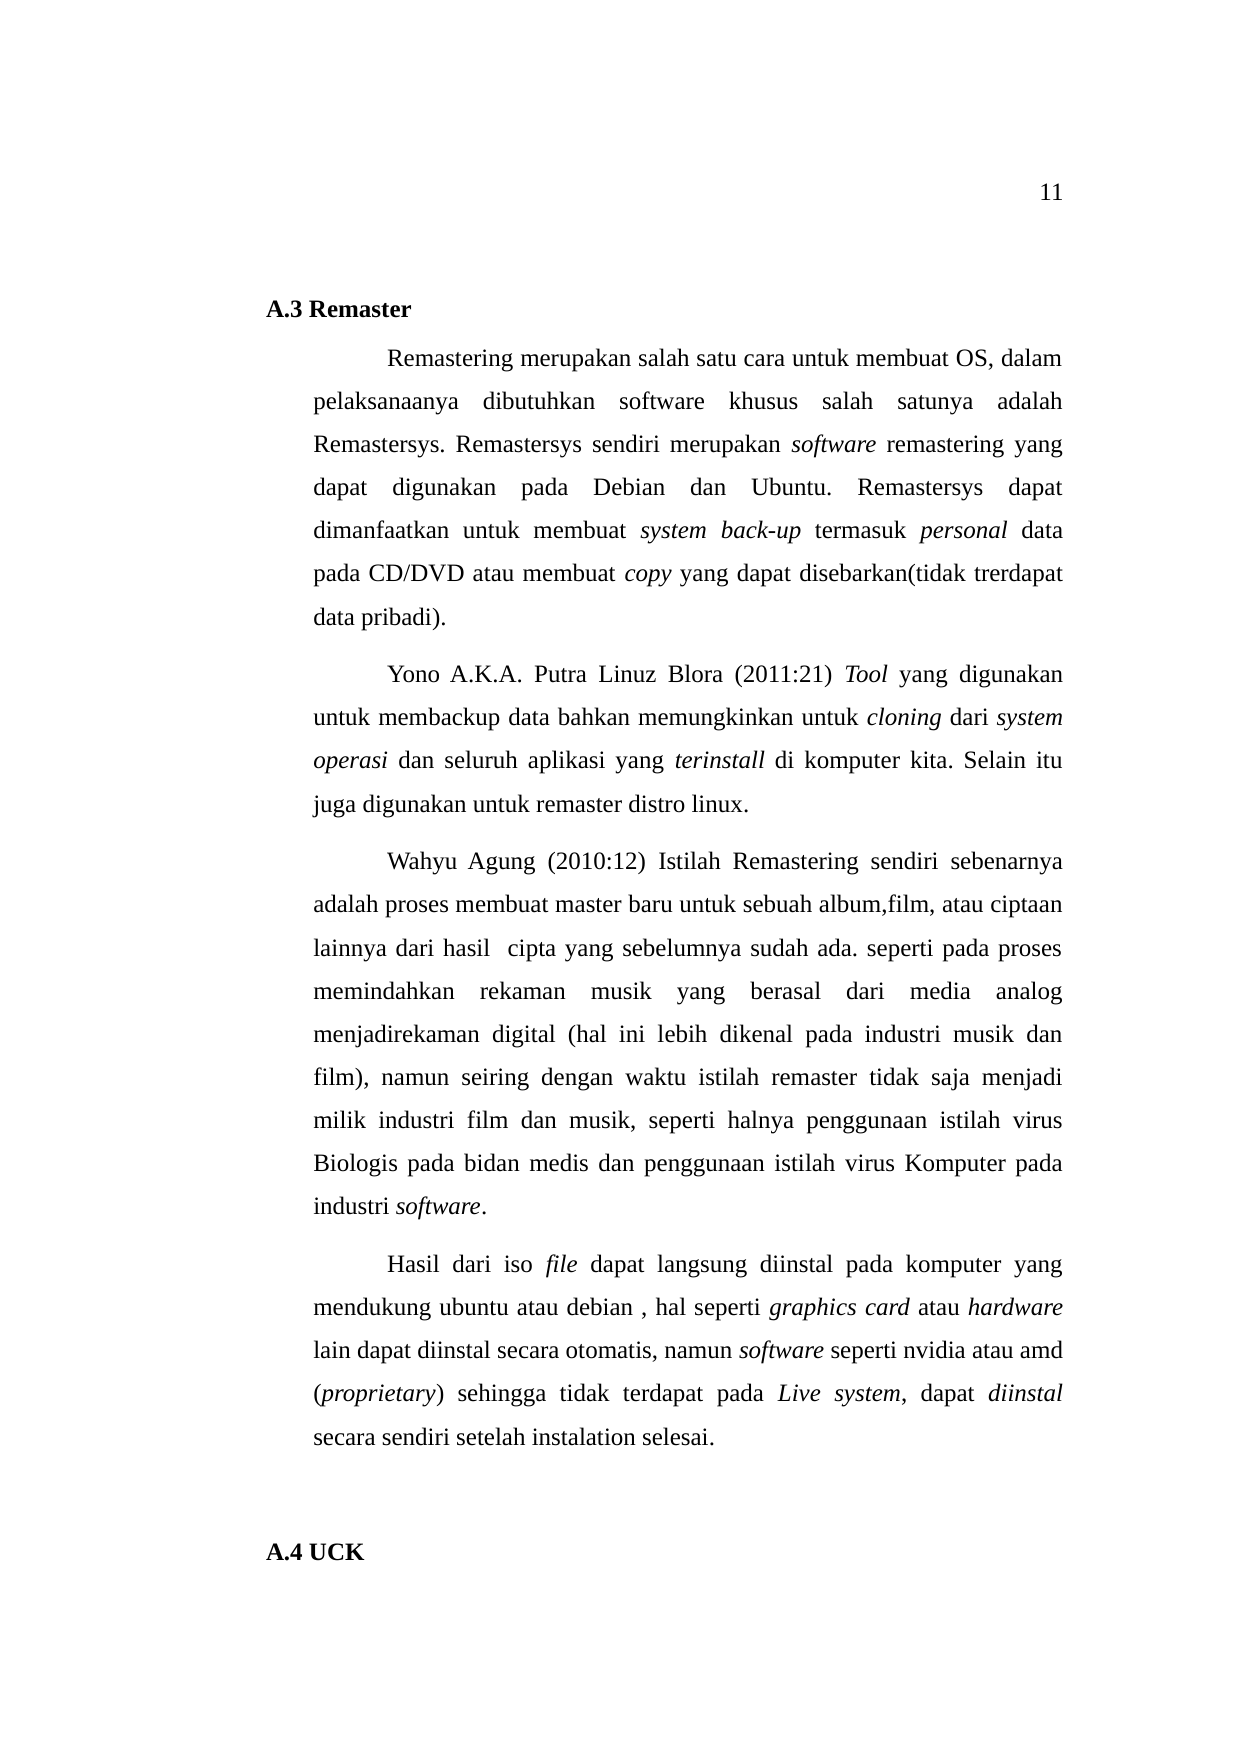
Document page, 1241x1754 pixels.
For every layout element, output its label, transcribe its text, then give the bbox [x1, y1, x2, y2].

text Wahyu Agung (2010:12) Istilah Remastering sendiri sebenarnya adalah proses membuat master baru untuk sebuah album,film, atau ciptaan lainnya dari hasil cipta yang sebelumnya sudah ada. seperti pada proses memindahkan rekaman musik yang berasal dari media analog menjadirekaman digital (hal ini lebih dikenal pada industri musik dan film), namun seiring dengan waktu istilah remaster tidak saja menjadi milik industri film dan musik, seperti halnya penggunaan istilah virus Biologis pada bidan medis dan penggunaan istilah virus Komputer pada industri software. [313, 846, 1063, 1220]
text Remastering merupakan salah satu cara untuk membuat OS, dalam pelaksanaanya dibutuhkan software khusus salah satunya adalah Remastersys. Remastersys sendiri merupakan software remastering yang dapat digunakan pada Debian dan Ubuntu. Remastersys dapat dimanfaatkan untuk membuat system back-up termasuk personal data pada CD/DVD atau membuat copy yang dapat disebarkan(tidak trerdapat data pribadi). [313, 343, 1063, 630]
text A.4 UCK [266, 1537, 1063, 1566]
text Hasil dari iso file dapat langsung diinstal pada komputer yang mendukung ubuntu atau debian , hal seperti graphics card atau hardware lain dapat diinstal secara otomatis, namun software seperti nvidia atau amd (proprietary) sehingga tidak terdapat pada Live system, dapat diinstal secara sendiri setelah instalation selesai. [313, 1249, 1063, 1450]
text A.3 Remaster [266, 294, 1063, 323]
text Yono A.K.A. Putra Linuz Blora (2011:21) Tool yang digunakan untuk membackup data bahkan memungkinkan untuk cloning dari system operasi dan seluruh aplikasi yang terinstall di komputer kita. Selain itu juga digunakan untuk remaster distro linux. [313, 659, 1063, 817]
